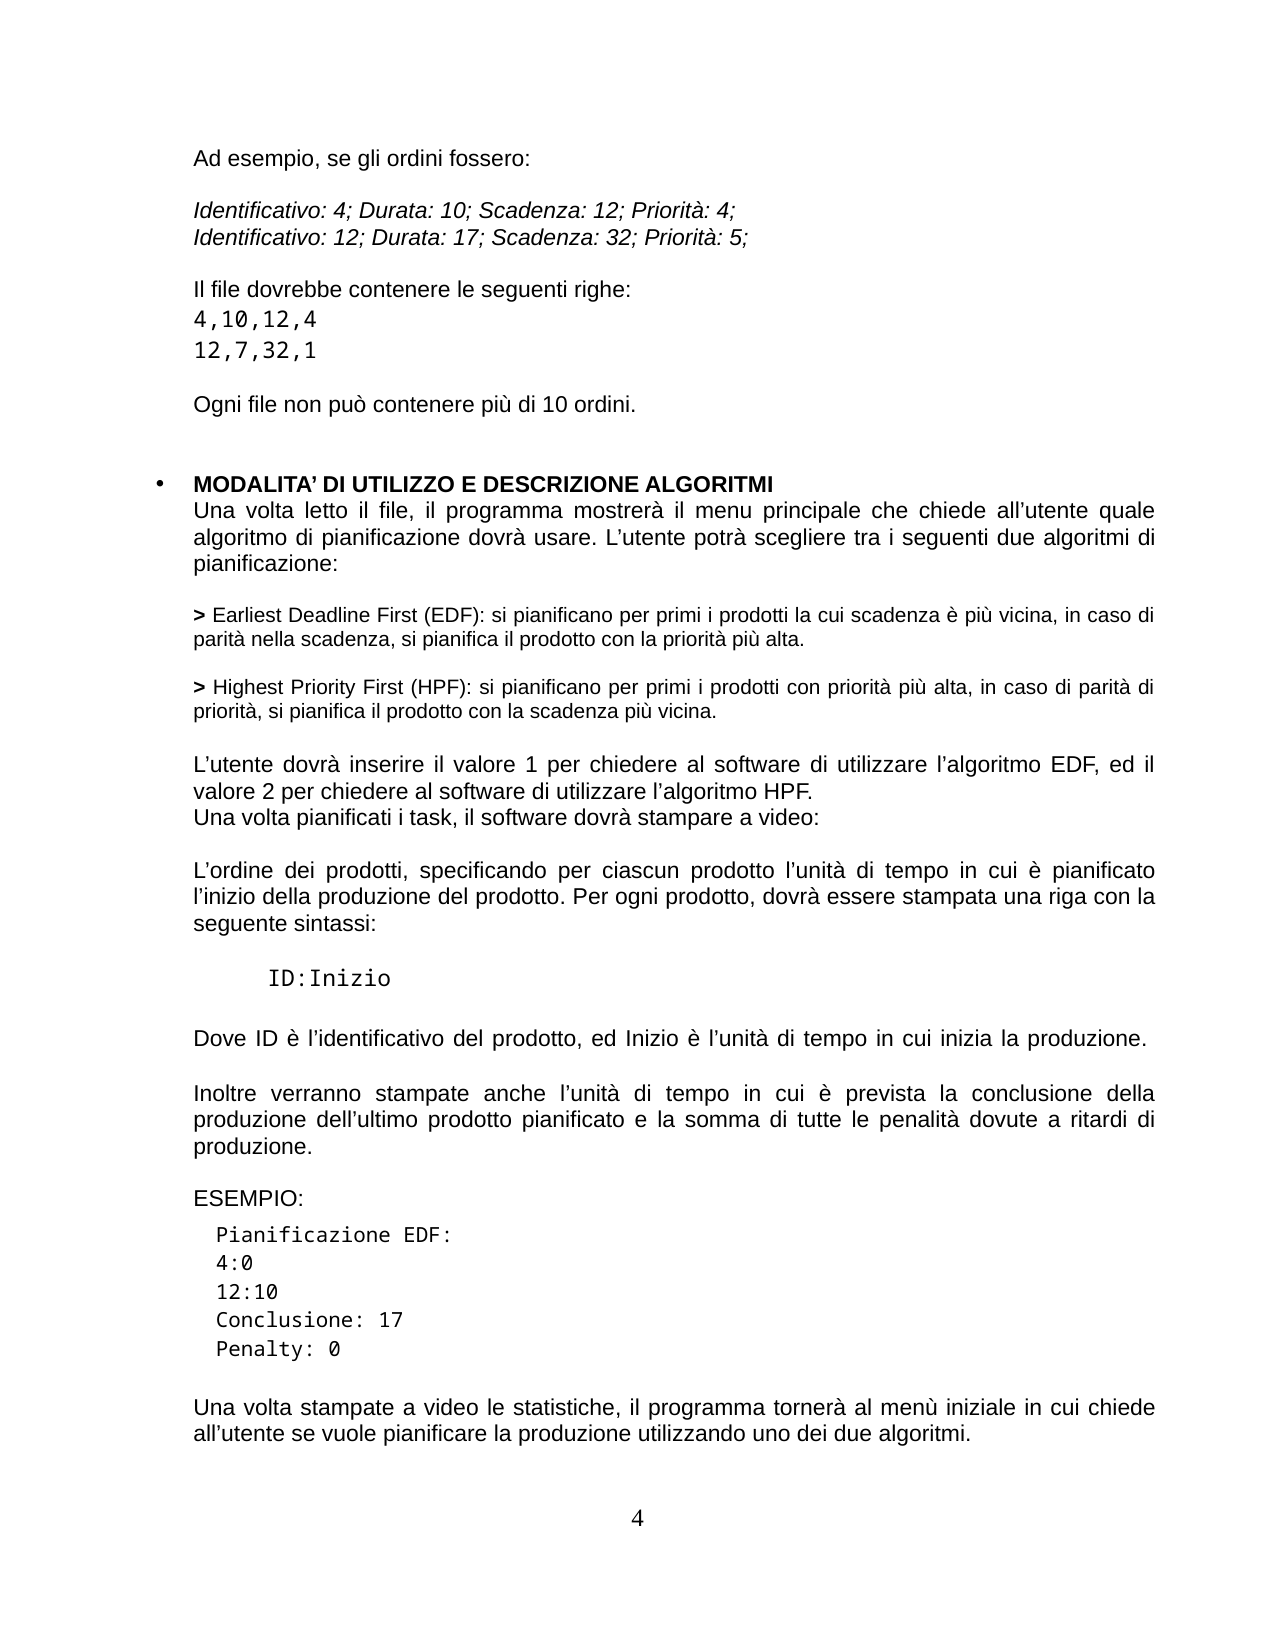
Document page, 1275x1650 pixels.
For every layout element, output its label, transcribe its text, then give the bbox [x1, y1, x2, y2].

list Identificativo: 12; Durata: 17; Scadenza: 32; Priorità: 5; [156, 223, 1157, 250]
list > Highest Priority First (HPF): si pianificano per primi i prodotti con priorità più alta, in caso di parità di priorità, si pianifica il prodotto con la scadenza più vicina. [156, 675, 1157, 723]
list 4,10,12,4 [156, 303, 1157, 334]
list MODALITA’ DI UTILIZZO E DESCRIZIONE ALGORITMI [156, 471, 1157, 497]
list Identificativo: 4; Durata: 10; Scadenza: 12; Priorità: 4; [156, 197, 1157, 223]
list L’utente dovrà inserire il valore 1 per chiedere al software di utilizzare l’algoritmo EDF, ed il valore 2 per chiedere al software di utilizzare l’algoritmo HPF. [156, 751, 1157, 804]
list Il file dovrebbe contenere le seguenti righe: [156, 276, 1157, 303]
list 12,7,32,1 [156, 334, 1157, 365]
list L’ordine dei prodotti, specificando per ciascun prodotto l’unità di tempo in cui è pianificato l’inizio della produzione del prodotto. Per ogni prodotto, dovrà essere stampata una riga con la seguente sintassi: [156, 831, 1157, 936]
list Una volta letto il file, il programma mostrerà il menu principale che chiede all’utente quale algoritmo di pianificazione dovrà usare. L’utente potrà scegliere tra i seguenti due algoritmi di pianificazione: > Earliest Deadline First (EDF): si pianificano per primi i prodotti la cui scadenza è più vicina, in caso di parità nella scadenza, si pianifica il prodotto con la priorità più alta. [156, 497, 1157, 651]
list Una volta stampate a video le statistiche, il programma tornerà al menù iniziale in cui chiede all’utente se vuole pianificare la produzione utilizzando uno dei due algoritmi. [156, 1212, 1157, 1446]
list Ad esempio, se gli ordini fossero: [156, 144, 1157, 171]
list Ogni file non può contenere più di 10 ordini. [156, 391, 1157, 418]
list Inoltre verranno stampate anche l’unità di tempo in cui è prevista la conclusione della produzione dell’ultimo prodotto pianificato e la somma di tutte le penalità dovute a ritardi di produzione. ESEMPIO: [156, 1080, 1157, 1212]
list ID:Inizio Dove ID è l’identificativo del prodotto, ed Inizio è l’unità di tempo in cui inizia la produzione. [156, 936, 1157, 1080]
list Una volta pianificati i task, il software dovrà stampare a video: [156, 804, 1157, 831]
